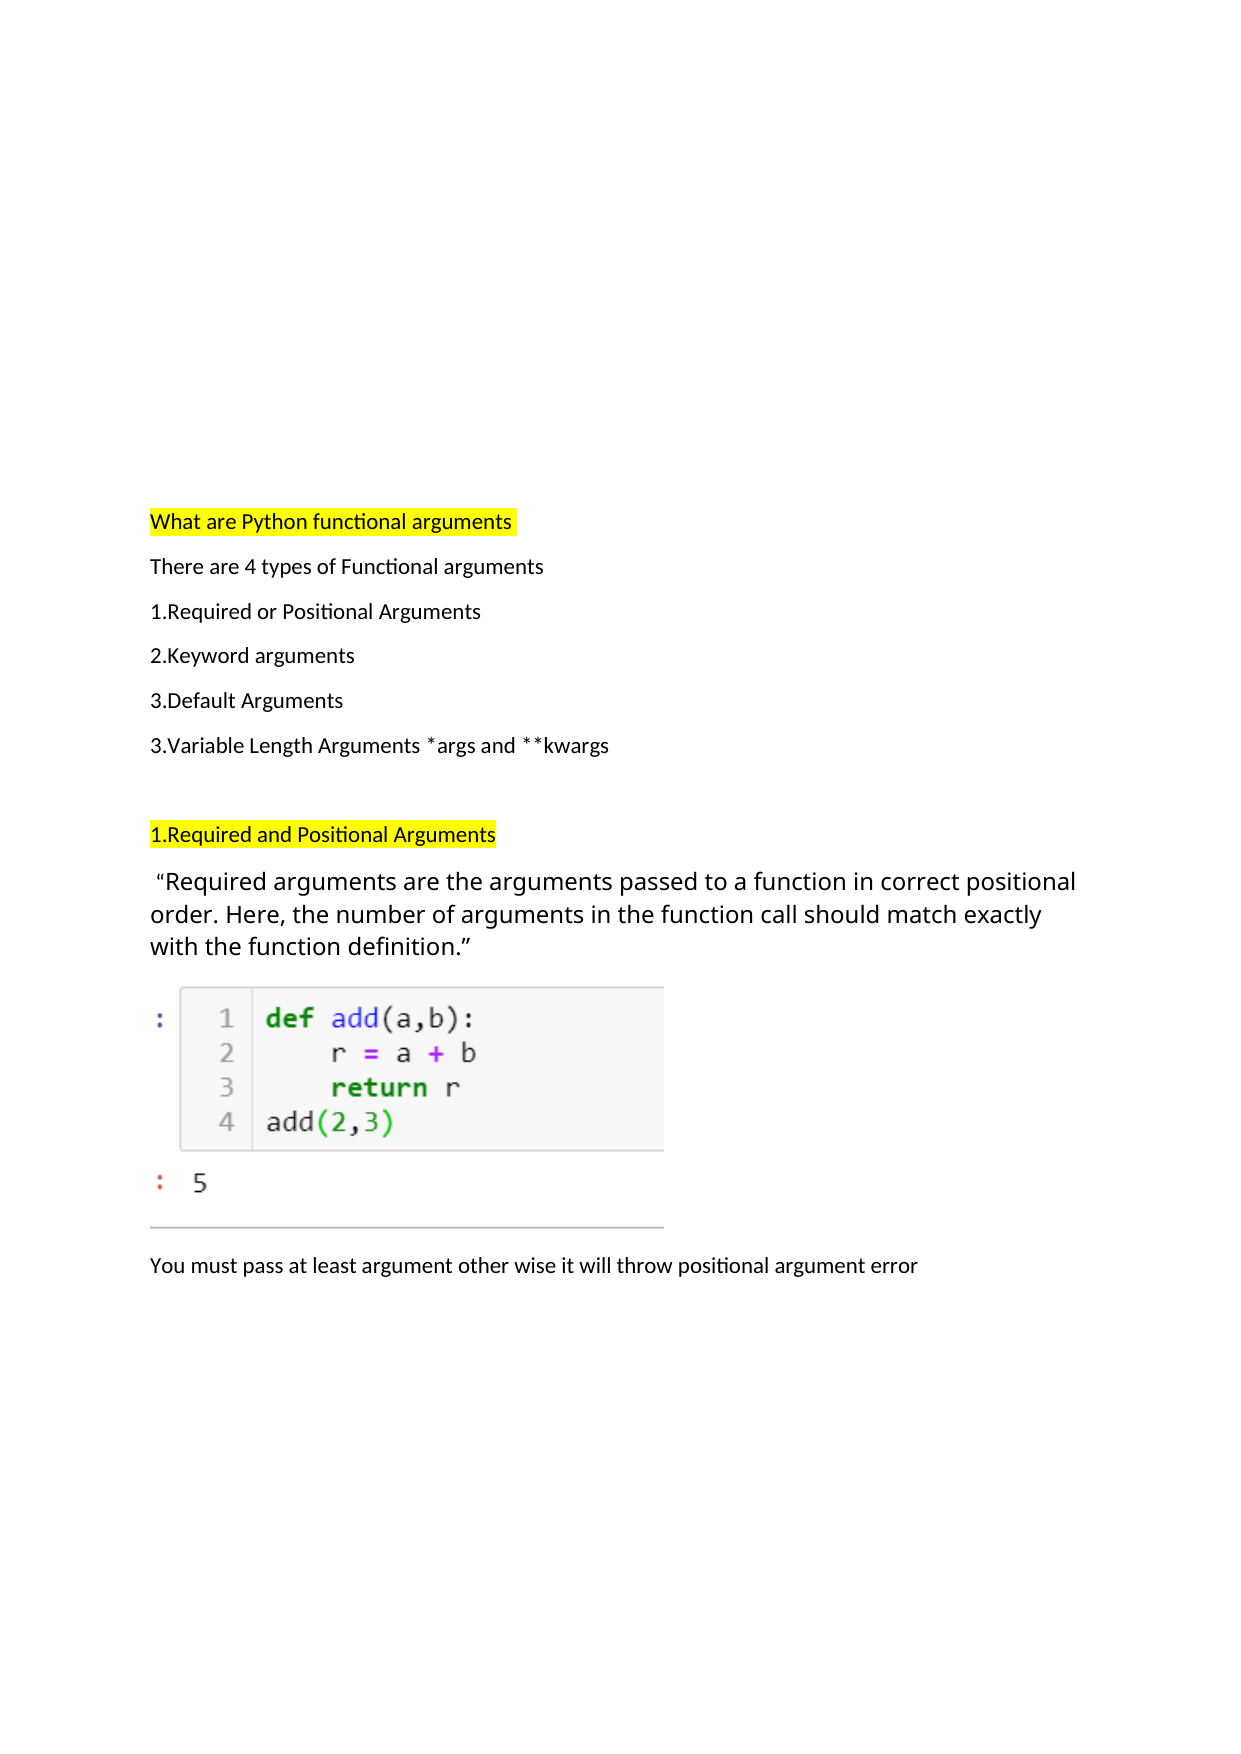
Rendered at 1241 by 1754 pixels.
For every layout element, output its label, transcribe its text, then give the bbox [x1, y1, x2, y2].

text 3.Default Arguments [150, 686, 1090, 714]
text What are Python functional arguments [150, 507, 1090, 536]
text “Required arguments are the arguments passed to a function in correct positional order. Here, the number of arguments in the function call should match exactly with the function definition.” [150, 865, 1090, 963]
text You must pass at least argument other wise it will throw positional argument error [150, 1251, 1090, 1279]
text 1.Required or Positional Arguments [150, 597, 1090, 625]
text 1.Required and Positional Arguments [150, 820, 1090, 848]
text 2.Keyword arguments [150, 642, 1090, 669]
text 3.Variable Length Arguments *args and **kwargs [150, 731, 1090, 759]
text There are 4 types of Functional arguments [150, 552, 1090, 580]
